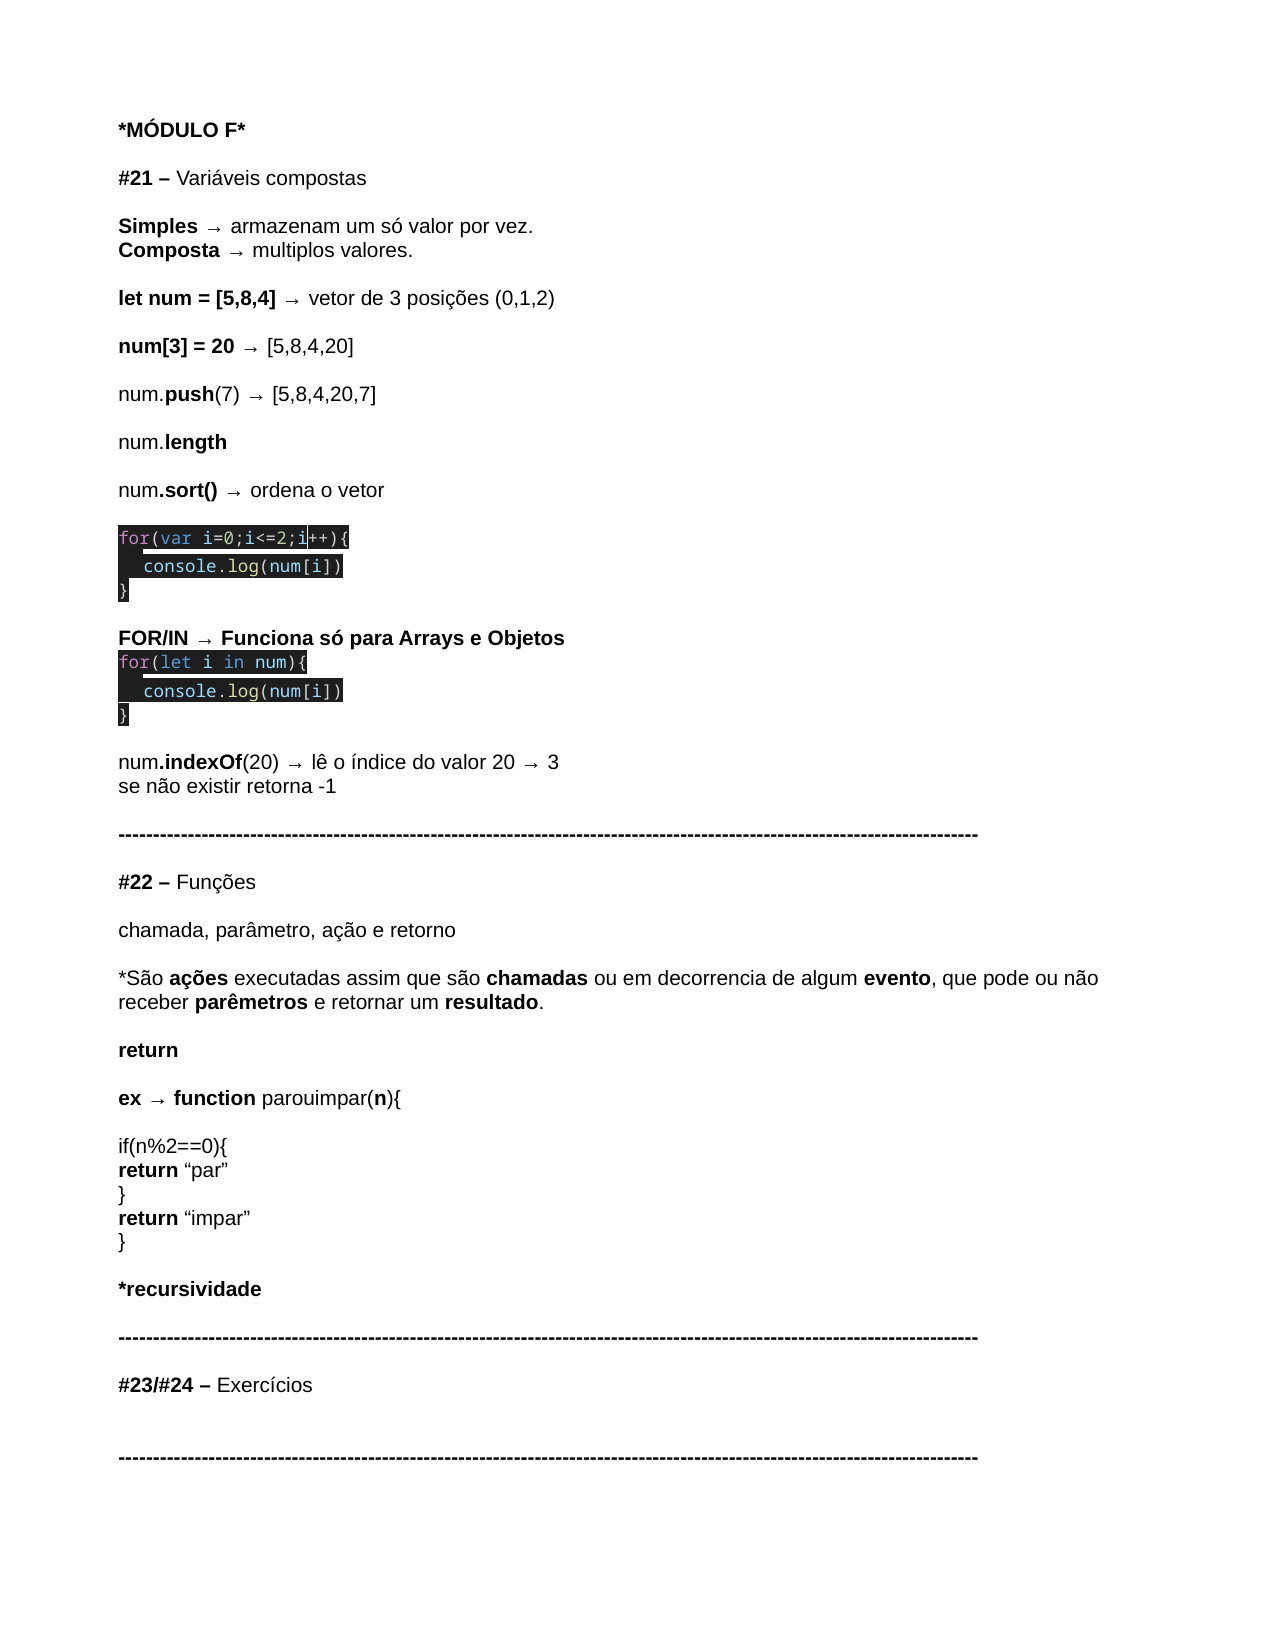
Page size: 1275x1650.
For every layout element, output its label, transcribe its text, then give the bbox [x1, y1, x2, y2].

text if(n%2==0){ [118, 1133, 1157, 1157]
text chamada, parâmetro, ação e retorno [118, 918, 1157, 942]
text console.log(num[i]) [118, 549, 1157, 578]
text num[3] = 20 → [5,8,4,20] [118, 334, 1157, 358]
text Composta → multiplos valores. [118, 238, 1157, 262]
text return “impar” [118, 1205, 1157, 1229]
text ---------------------------------------------------------------------------------------------------------------------------- [118, 1445, 1157, 1469]
text ex → function parouimpar(n){ [118, 1086, 1157, 1109]
text for(let i in num){ [118, 650, 1157, 674]
text ---------------------------------------------------------------------------------------------------------------------------- [118, 1325, 1157, 1349]
text #23/#24 – Exercícios [118, 1373, 1157, 1397]
text console.log(num[i]) [118, 674, 1157, 702]
text } [118, 702, 1157, 726]
text return “par” [118, 1157, 1157, 1181]
text *recursividade [118, 1277, 1157, 1301]
text #22 – Funções [118, 870, 1157, 894]
text ---------------------------------------------------------------------------------------------------------------------------- [118, 822, 1157, 846]
text Simples → armazenam um só valor por vez. [118, 214, 1157, 238]
text *MÓDULO F* [118, 118, 1157, 142]
text #21 – Variáveis compostas [118, 166, 1157, 190]
text se não existir retorna -1 [118, 774, 1157, 798]
text num.indexOf(20) → lê o índice do valor 20 → 3 [118, 750, 1157, 774]
text return [118, 1038, 1157, 1062]
text num.sort() → ordena o vetor [118, 477, 1157, 501]
text *São ações executadas assim que são chamadas ou em decorrencia de algum evento, que pode ou não receber parêmetros e retornar um resultado. [118, 966, 1157, 1014]
text num.length [118, 429, 1157, 453]
text for(var i=0;i<=2;i++){ [118, 525, 1157, 549]
text num.push(7) → [5,8,4,20,7] [118, 382, 1157, 406]
text } [118, 1181, 1157, 1205]
text let num = [5,8,4] → vetor de 3 posições (0,1,2) [118, 286, 1157, 310]
text } [118, 578, 1157, 602]
text } [118, 1229, 1157, 1253]
text FOR/IN → Funciona só para Arrays e Objetos [118, 626, 1157, 650]
